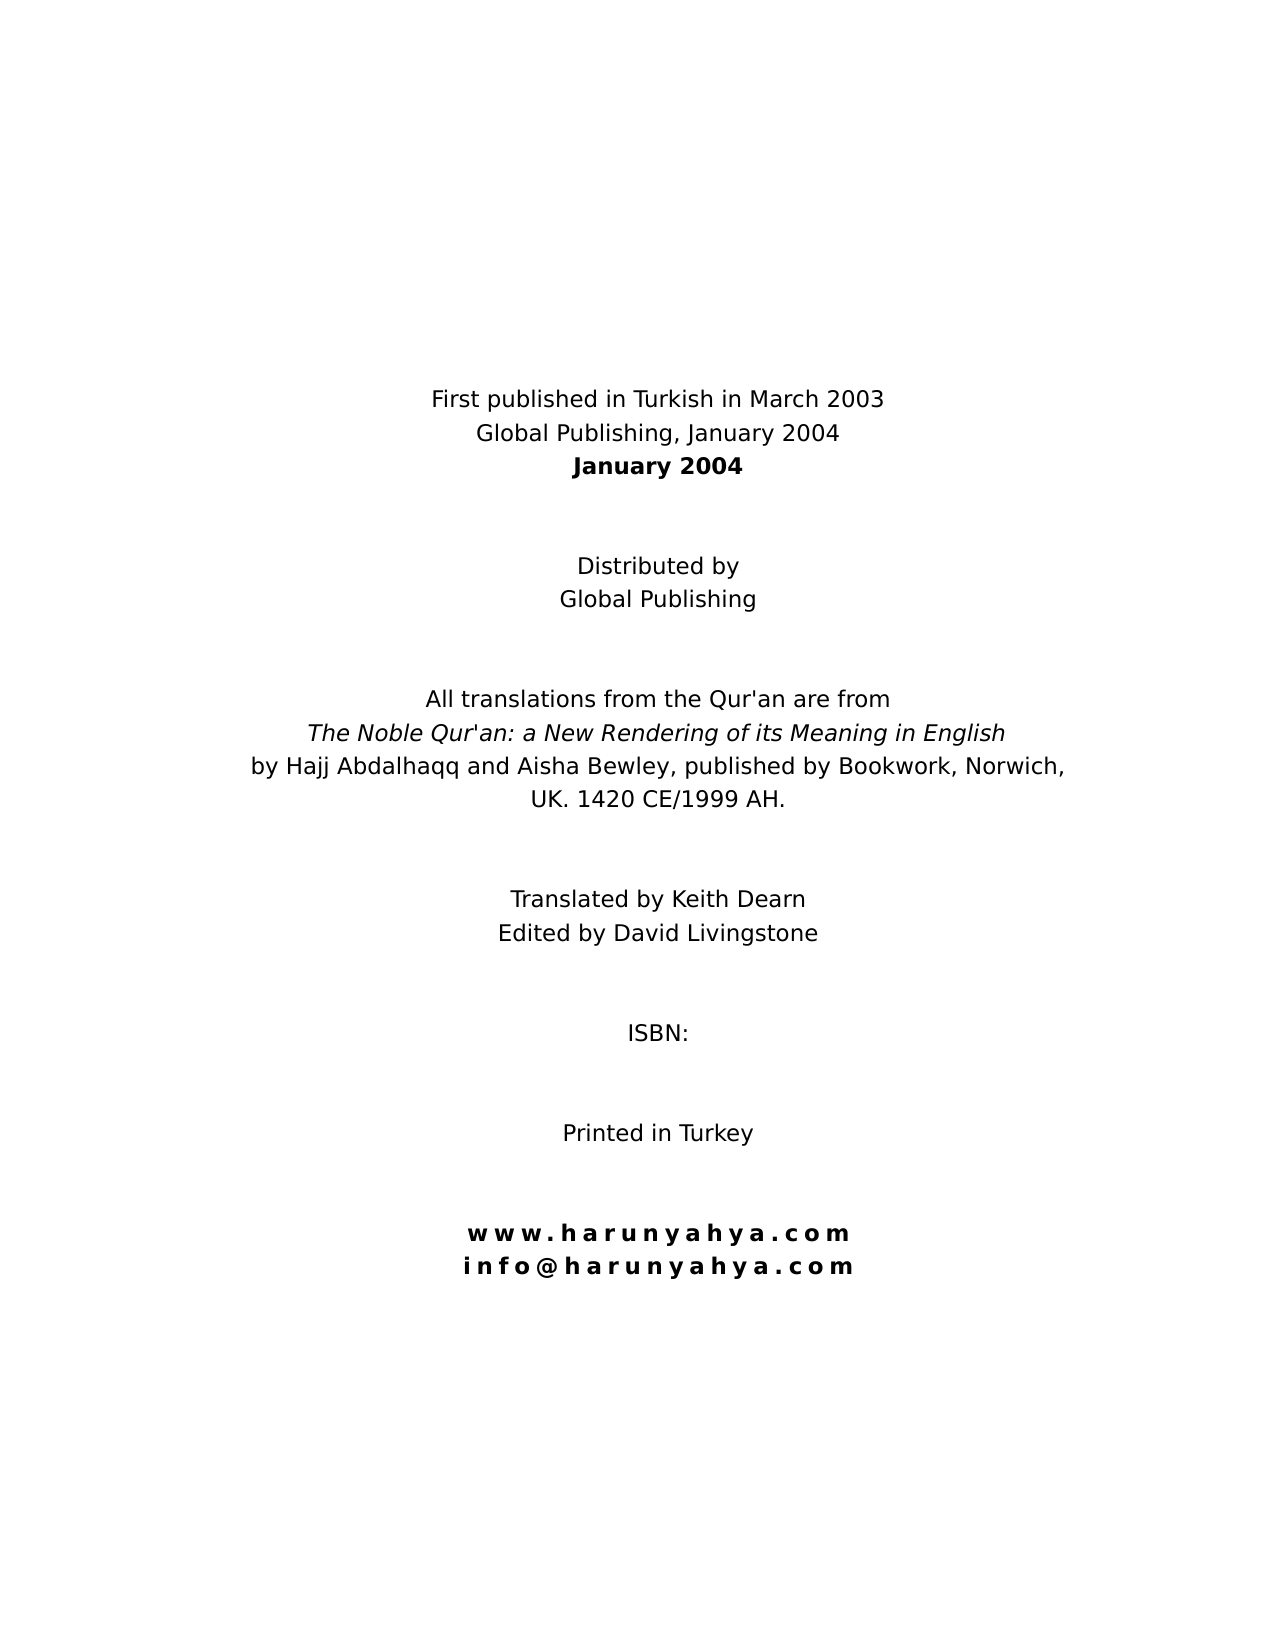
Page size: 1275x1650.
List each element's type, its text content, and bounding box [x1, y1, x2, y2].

text First published in Turkish in March 2003 [112, 381, 1145, 414]
text Global Publishing, January 2004 [112, 414, 1145, 448]
text info@harunyahya.com [112, 1248, 1145, 1281]
text Global Publishing [112, 581, 1145, 614]
text ISBN: [112, 1014, 1145, 1048]
text All translations from the Qur'an are from [112, 681, 1145, 714]
text www.harunyahya.com [112, 1214, 1145, 1248]
text Distributed by [112, 548, 1145, 581]
text Translated by Keith Dearn [112, 881, 1145, 914]
text Printed in Turkey [112, 1114, 1145, 1148]
text UK. 1420 CE/1999 AH. [112, 781, 1145, 814]
text January 2004 [112, 448, 1145, 481]
text Edited by David Livingstone [112, 914, 1145, 948]
text The Noble Qur'an: a New Rendering of its Meaning in English [112, 714, 1145, 748]
text by Hajj Abdalhaqq and Aisha Bewley, published by Bookwork, Norwich, [112, 748, 1145, 781]
